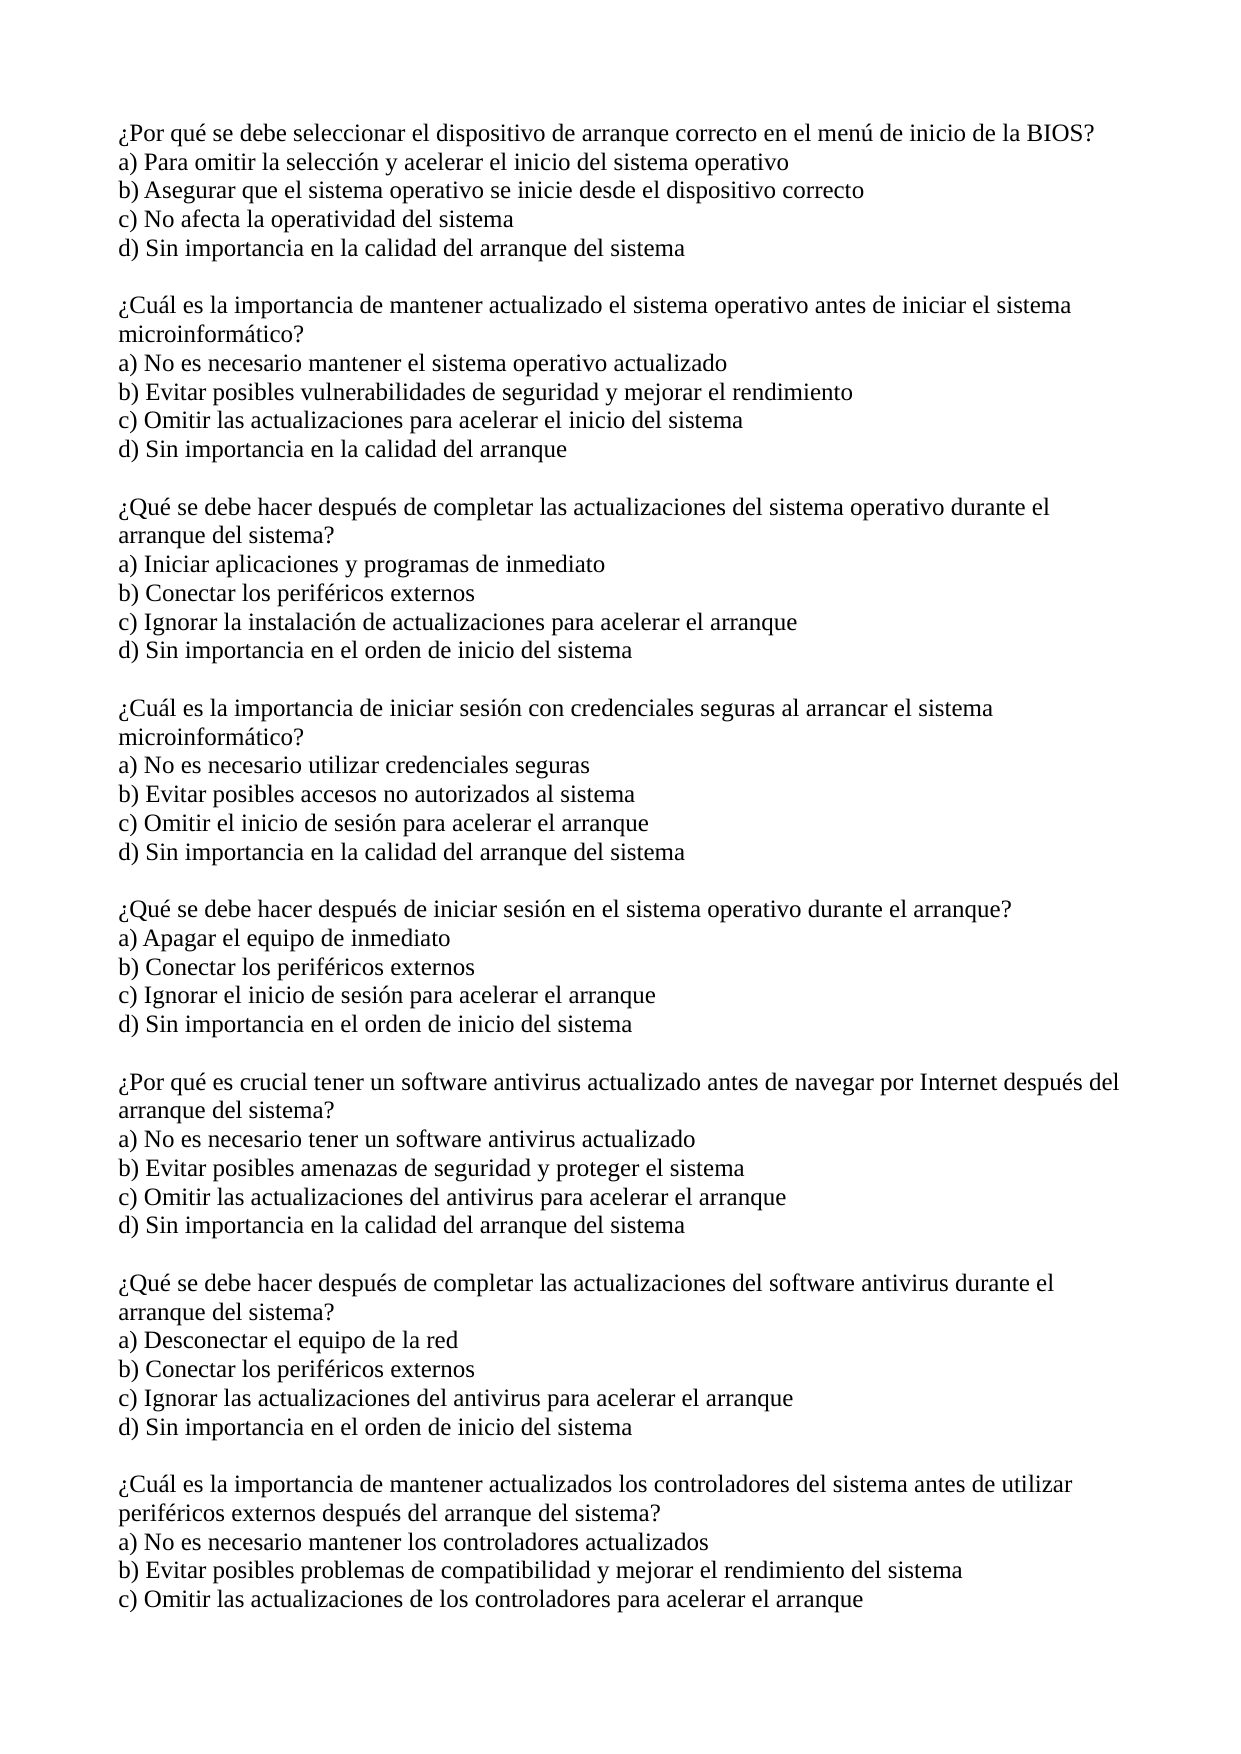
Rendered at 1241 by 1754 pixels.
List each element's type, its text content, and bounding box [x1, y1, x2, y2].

text c) Ignorar la instalación de actualizaciones para acelerar el arranque [118, 607, 1122, 636]
text d) Sin importancia en el orden de inicio del sistema [118, 1009, 1122, 1038]
text c) No afecta la operatividad del sistema [118, 204, 1122, 233]
text c) Ignorar las actualizaciones del antivirus para acelerar el arranque [118, 1383, 1122, 1412]
text d) Sin importancia en la calidad del arranque del sistema [118, 837, 1122, 866]
text c) Omitir las actualizaciones para acelerar el inicio del sistema [118, 406, 1122, 434]
text b) Evitar posibles problemas de compatibilidad y mejorar el rendimiento del sistema [118, 1556, 1122, 1584]
text b) Evitar posibles accesos no autorizados al sistema [118, 779, 1122, 808]
text d) Sin importancia en la calidad del arranque del sistema [118, 1211, 1122, 1239]
text ¿Cuál es la importancia de iniciar sesión con credenciales seguras al arrancar el sistema microinformático? [118, 693, 1122, 751]
text ¿Por qué se debe seleccionar el dispositivo de arranque correcto en el menú de inicio de la BIOS? [118, 118, 1122, 147]
text c) Ignorar el inicio de sesión para acelerar el arranque [118, 981, 1122, 1009]
text d) Sin importancia en la calidad del arranque del sistema [118, 233, 1122, 262]
text b) Conectar los periféricos externos [118, 1354, 1122, 1383]
text a) No es necesario mantener el sistema operativo actualizado [118, 348, 1122, 377]
text a) No es necesario mantener los controladores actualizados [118, 1527, 1122, 1556]
text c) Omitir el inicio de sesión para acelerar el arranque [118, 808, 1122, 837]
text d) Sin importancia en el orden de inicio del sistema [118, 1412, 1122, 1441]
text d) Sin importancia en la calidad del arranque [118, 434, 1122, 463]
text c) Omitir las actualizaciones de los controladores para acelerar el arranque [118, 1584, 1122, 1613]
text a) No es necesario utilizar credenciales seguras [118, 751, 1122, 779]
text b) Conectar los periféricos externos [118, 952, 1122, 981]
text b) Evitar posibles vulnerabilidades de seguridad y mejorar el rendimiento [118, 377, 1122, 406]
text ¿Qué se debe hacer después de iniciar sesión en el sistema operativo durante el arranque? [118, 894, 1122, 923]
text a) No es necesario tener un software antivirus actualizado [118, 1124, 1122, 1153]
text a) Apagar el equipo de inmediato [118, 923, 1122, 952]
text b) Evitar posibles amenazas de seguridad y proteger el sistema [118, 1153, 1122, 1182]
text b) Asegurar que el sistema operativo se inicie desde el dispositivo correcto [118, 176, 1122, 204]
text a) Desconectar el equipo de la red [118, 1326, 1122, 1354]
text ¿Qué se debe hacer después de completar las actualizaciones del software antivirus durante el arranque del sistema? [118, 1268, 1122, 1326]
text ¿Cuál es la importancia de mantener actualizado el sistema operativo antes de iniciar el sistema microinformático? [118, 291, 1122, 348]
text a) Para omitir la selección y acelerar el inicio del sistema operativo [118, 147, 1122, 176]
text c) Omitir las actualizaciones del antivirus para acelerar el arranque [118, 1182, 1122, 1211]
text a) Iniciar aplicaciones y programas de inmediato [118, 549, 1122, 578]
text ¿Por qué es crucial tener un software antivirus actualizado antes de navegar por Internet después del arranque del sistema? [118, 1067, 1122, 1124]
text ¿Qué se debe hacer después de completar las actualizaciones del sistema operativo durante el arranque del sistema? [118, 492, 1122, 549]
text b) Conectar los periféricos externos [118, 578, 1122, 607]
text ¿Cuál es la importancia de mantener actualizados los controladores del sistema antes de utilizar periféricos externos después del arranque del sistema? [118, 1469, 1122, 1527]
text d) Sin importancia en el orden de inicio del sistema [118, 636, 1122, 664]
